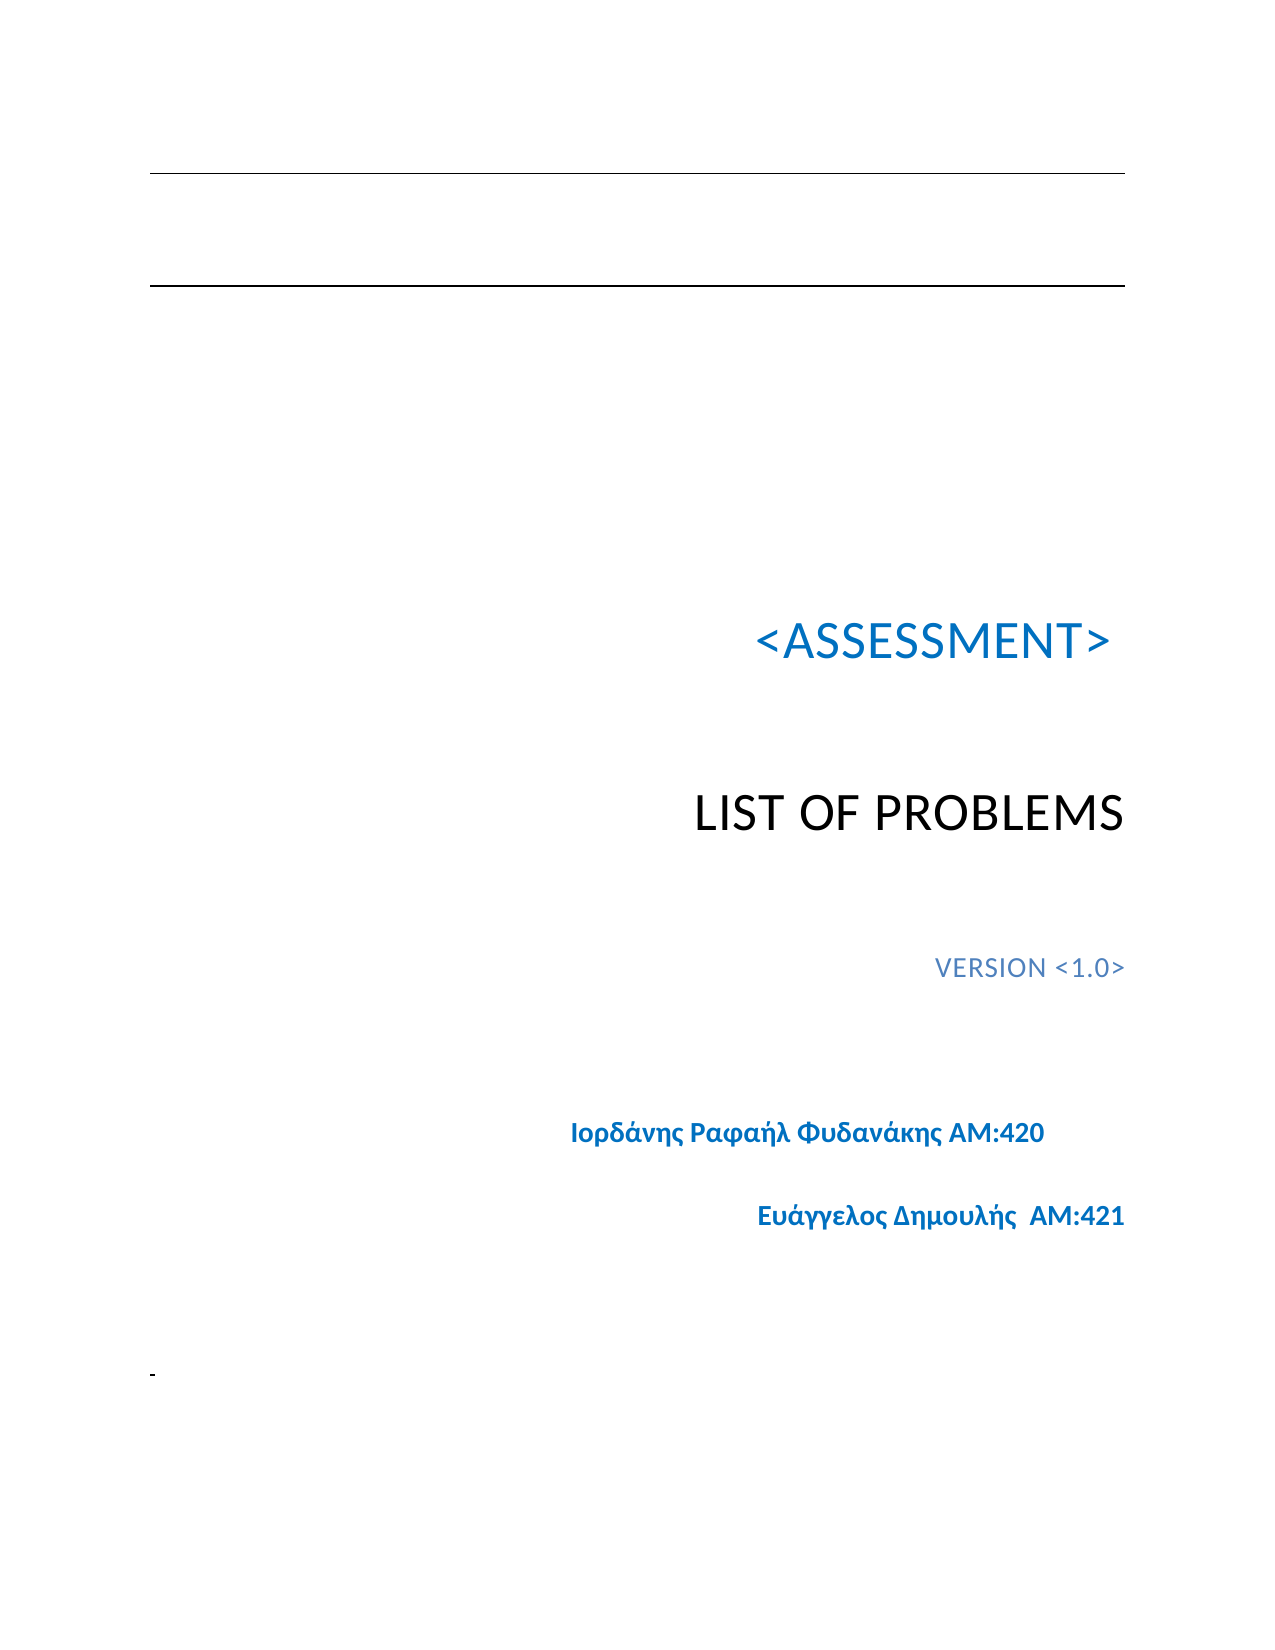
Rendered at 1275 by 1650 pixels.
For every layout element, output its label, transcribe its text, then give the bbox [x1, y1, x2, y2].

text Ευάγγελος Δημουλής ΑΜ:421 [150, 1197, 1125, 1233]
subtitle Version <1.0> [150, 949, 1125, 985]
subtitle LIST OF PROBLEMS [150, 777, 1125, 843]
subtitle <Assessment> [150, 605, 1125, 672]
text Iορδάνης Ραφαήλ Φυδανάκης AM:420 [150, 1114, 1125, 1150]
